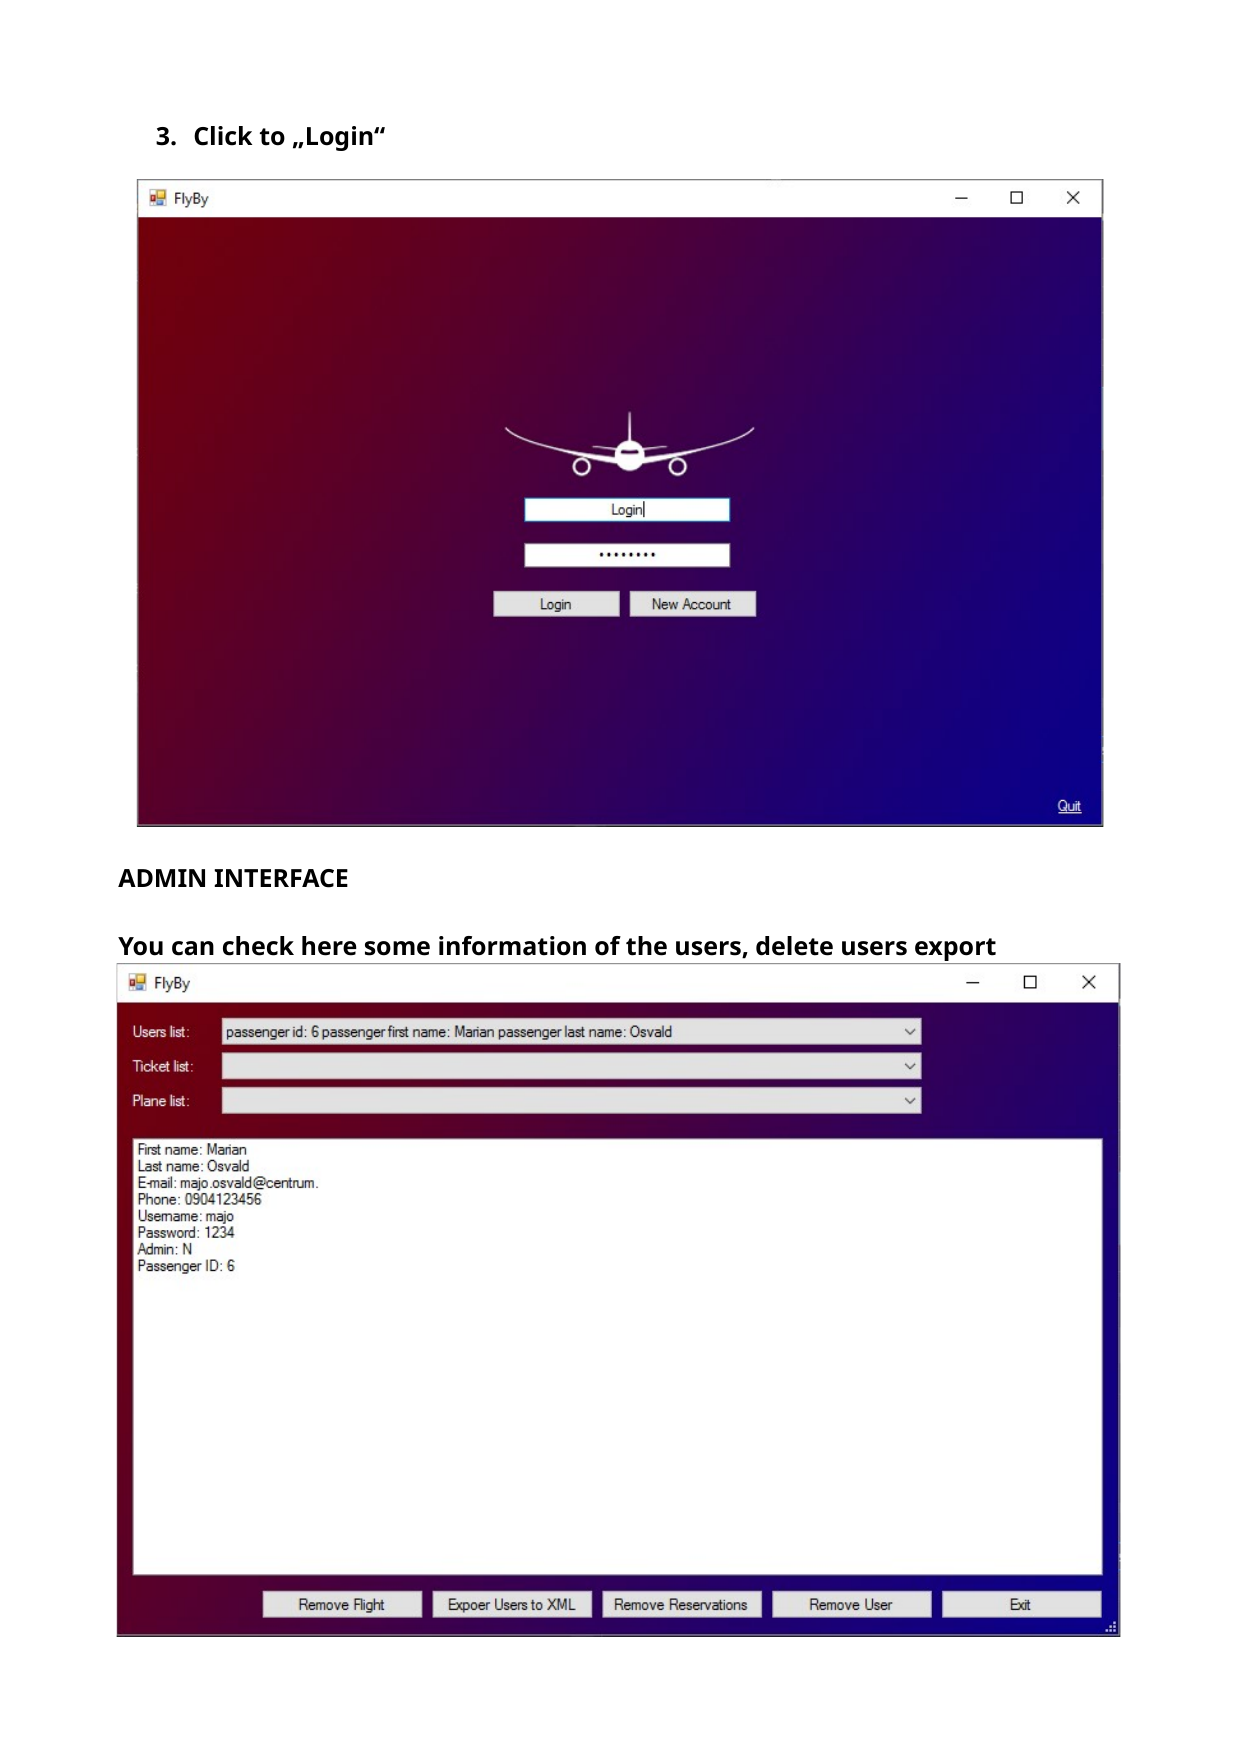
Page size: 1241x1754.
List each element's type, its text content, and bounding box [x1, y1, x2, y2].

text You can check here some information of the users, delete users export [118, 929, 1122, 963]
picture [136, 179, 1104, 827]
text ADMIN INTERFACE [118, 861, 1122, 895]
picture [116, 963, 1121, 1637]
list Click to „Login“ [156, 118, 1122, 152]
